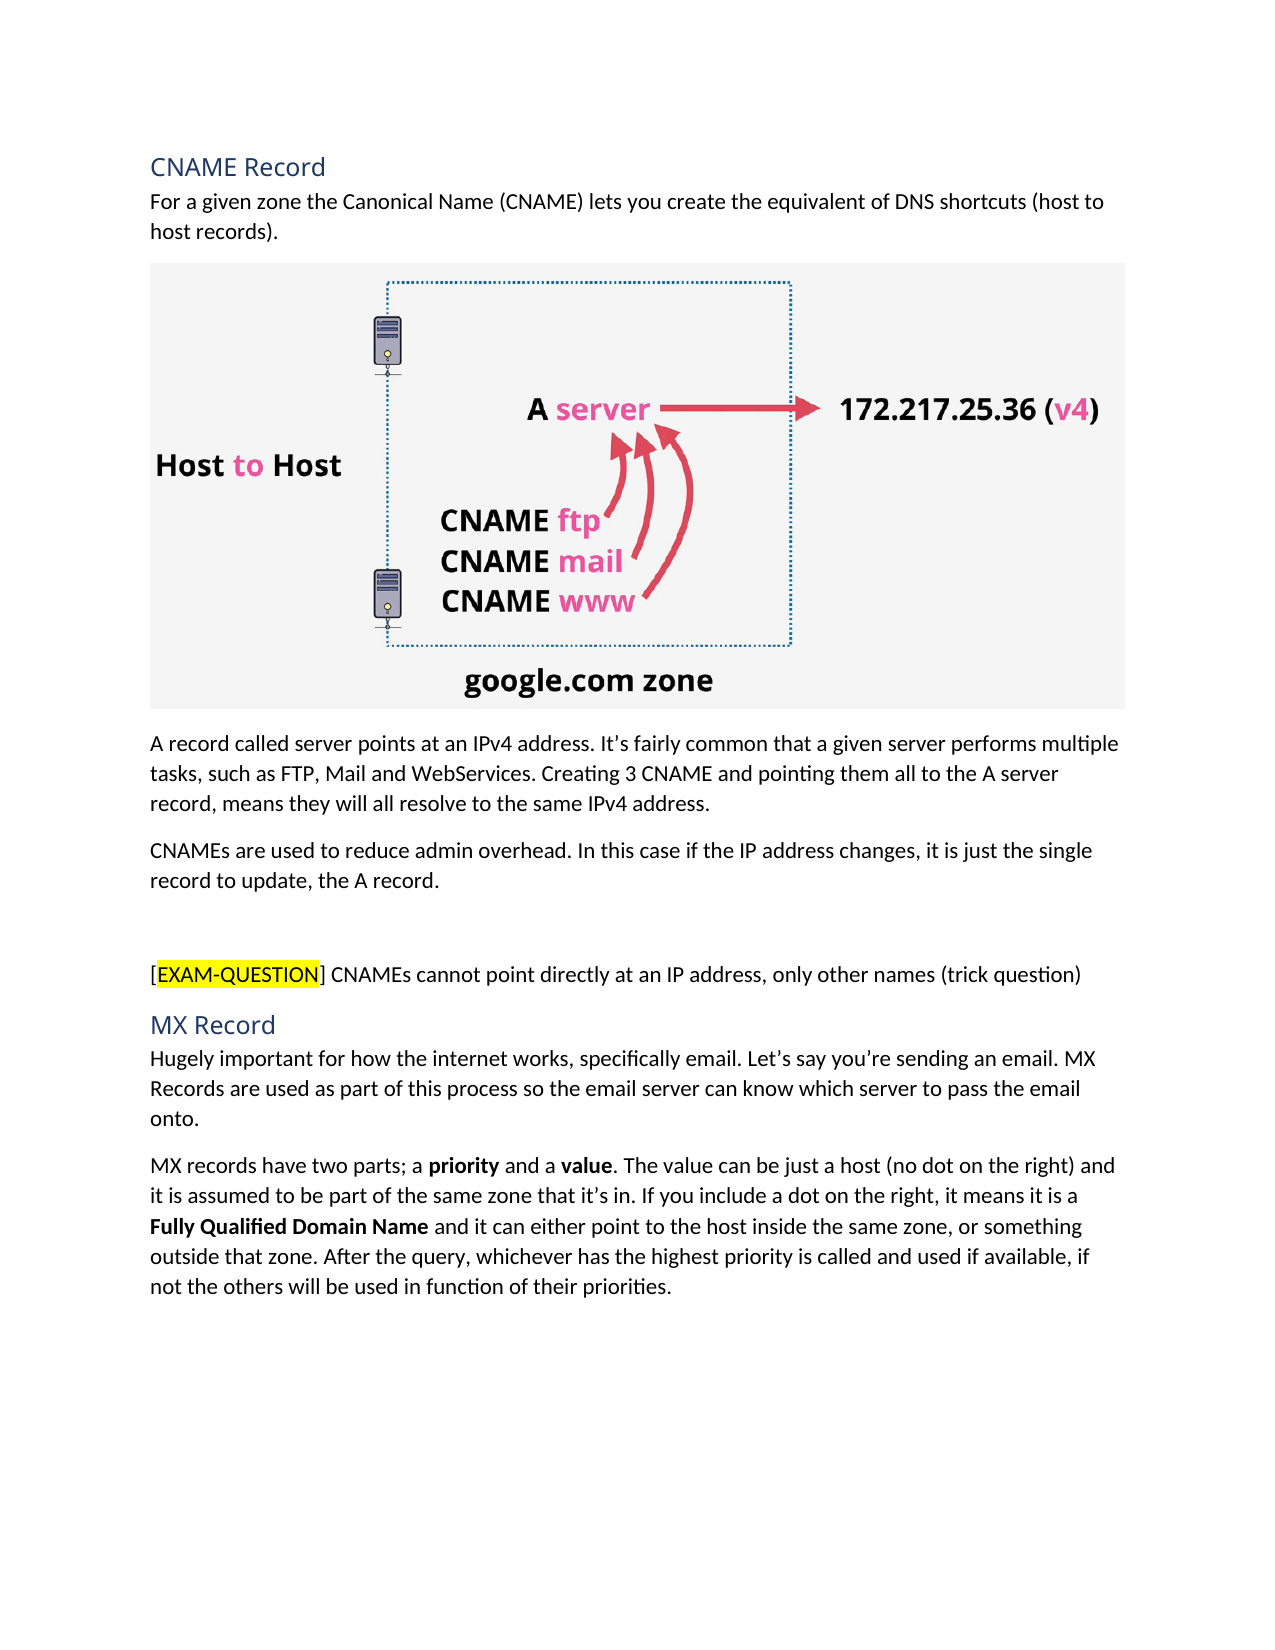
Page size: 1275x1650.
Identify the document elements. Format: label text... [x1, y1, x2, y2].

text For a given zone the Canonical Name (CNAME) lets you create the equivalent of DNS shortcuts (host to host records). [150, 187, 1125, 245]
subtitle MX Record [150, 1007, 1125, 1041]
text Hugely important for how the internet works, specifically email. Let’s say you’re sending an email. MX Records are used as part of this process so the email server can know which server to pass the email onto. [150, 1044, 1125, 1132]
text MX records have two parts; a priority and a value. The value can be just a host (no dot on the right) and it is assumed to be part of the same zone that it’s in. If you include a dot on the right, it means it is a Fully Qualified Domain Name and it can either point to the host inside the same zone, or something outside that zone. After the query, whichever has the highest priority is called and used if available, if not the others will be used in function of their priorities. [150, 1151, 1125, 1300]
text CNAMEs are used to reduce admin overhead. In this case if the IP address changes, it is just the single record to update, the A record. [150, 836, 1125, 895]
text [EXAM-QUESTION] CNAMEs cannot point directly at an IP address, only other names (trick question) [150, 960, 1125, 988]
subtitle CNAME Record [150, 150, 1125, 184]
text A record called server points at an IPv4 address. It’s fairly common that a given server performs multiple tasks, such as FTP, Mail and WebServices. Creating 3 CNAME and pointing them all to the A server record, means they will all resolve to the same IPv4 address. [150, 709, 1125, 818]
picture [150, 263, 1125, 709]
